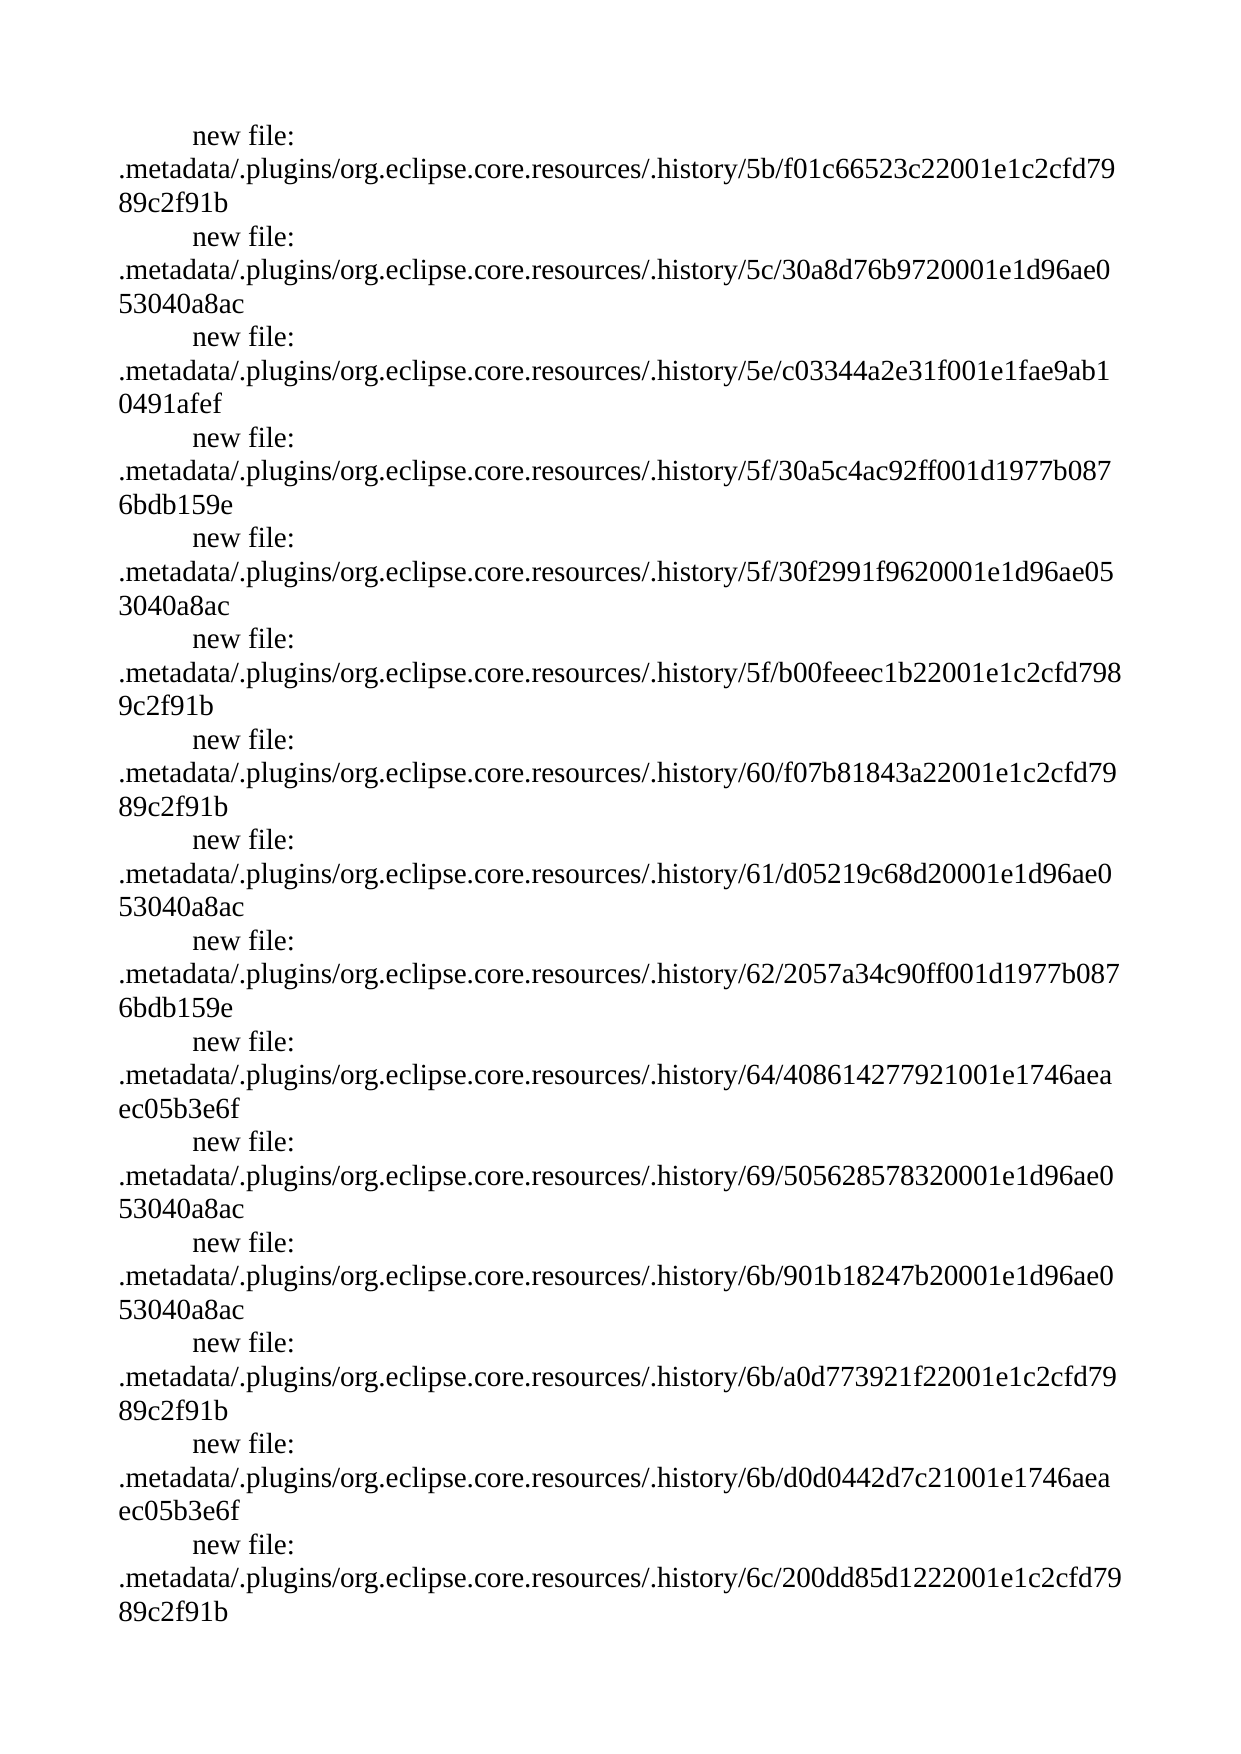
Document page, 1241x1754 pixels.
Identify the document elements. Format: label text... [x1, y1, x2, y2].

text new file: .metadata/.plugins/org.eclipse.core.resources/.history/5b/f01c66523c22001e1c2cfd7989c2f91b [118, 118, 1122, 219]
text new file: .metadata/.plugins/org.eclipse.core.resources/.history/5e/c03344a2e31f001e1fae9ab10491afef [118, 319, 1122, 420]
text new file: .metadata/.plugins/org.eclipse.core.resources/.history/60/f07b81843a22001e1c2cfd7989c2f91b [118, 722, 1122, 822]
text new file: .metadata/.plugins/org.eclipse.core.resources/.history/61/d05219c68d20001e1d96ae053040a8ac [118, 822, 1122, 923]
text new file: .metadata/.plugins/org.eclipse.core.resources/.history/69/505628578320001e1d96ae053040a8ac [118, 1124, 1122, 1225]
text new file: .metadata/.plugins/org.eclipse.core.resources/.history/6c/200dd85d1222001e1c2cfd7989c2f91b [118, 1527, 1122, 1627]
text new file: .metadata/.plugins/org.eclipse.core.resources/.history/62/2057a34c90ff001d1977b0876bdb159e [118, 923, 1122, 1024]
text new file: .metadata/.plugins/org.eclipse.core.resources/.history/5f/30a5c4ac92ff001d1977b0876bdb159e [118, 420, 1122, 521]
text new file: .metadata/.plugins/org.eclipse.core.resources/.history/6b/a0d773921f22001e1c2cfd7989c2f91b [118, 1326, 1122, 1426]
text new file: .metadata/.plugins/org.eclipse.core.resources/.history/5f/b00feeec1b22001e1c2cfd7989c2f91b [118, 621, 1122, 722]
text new file: .metadata/.plugins/org.eclipse.core.resources/.history/64/408614277921001e1746aeaec05b3e6f [118, 1024, 1122, 1124]
text new file: .metadata/.plugins/org.eclipse.core.resources/.history/5c/30a8d76b9720001e1d96ae053040a8ac [118, 219, 1122, 319]
text new file: .metadata/.plugins/org.eclipse.core.resources/.history/6b/d0d0442d7c21001e1746aeaec05b3e6f [118, 1426, 1122, 1527]
text new file: .metadata/.plugins/org.eclipse.core.resources/.history/6b/901b18247b20001e1d96ae053040a8ac [118, 1225, 1122, 1326]
text new file: .metadata/.plugins/org.eclipse.core.resources/.history/5f/30f2991f9620001e1d96ae053040a8ac [118, 521, 1122, 621]
